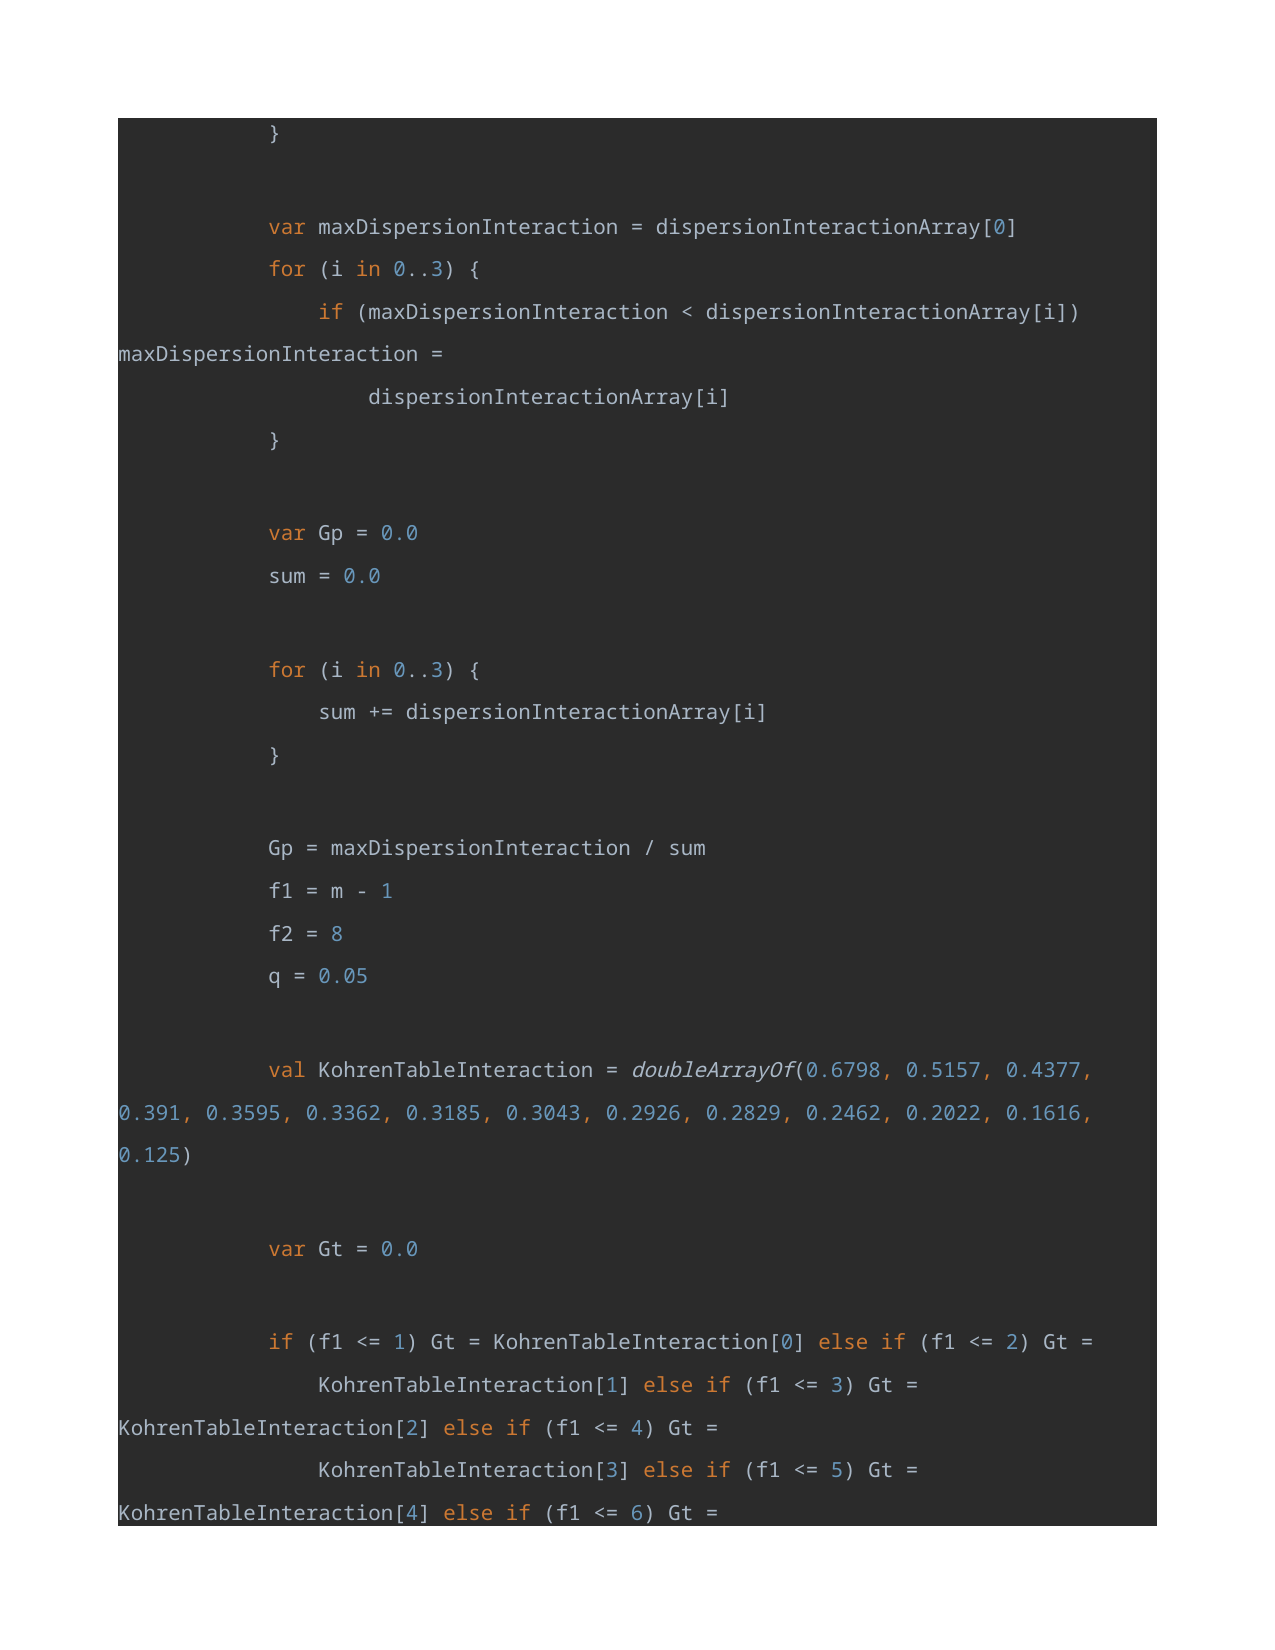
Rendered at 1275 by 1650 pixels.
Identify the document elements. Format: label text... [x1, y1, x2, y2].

text } var maxDispersionInteraction = dispersionInteractionArray[0] for (i in 0..3) { if (maxDispersionInteraction < dispersionInteractionArray[i]) maxDispersionInteraction = dispersionInteractionArray[i] } var Gp = 0.0 sum = 0.0 for (i in 0..3) { sum += dispersionInteractionArray[i] } Gp = maxDispersionInteraction / sum f1 = m - 1 f2 = 8 q = 0.05 val KohrenTableInteraction = doubleArrayOf(0.6798, 0.5157, 0.4377, 0.391, 0.3595, 0.3362, 0.3185, 0.3043, 0.2926, 0.2829, 0.2462, 0.2022, 0.1616, 0.125) var Gt = 0.0 if (f1 <= 1) Gt = KohrenTableInteraction[0] else if (f1 <= 2) Gt = KohrenTableInteraction[1] else if (f1 <= 3) Gt = KohrenTableInteraction[2] else if (f1 <= 4) Gt = KohrenTableInteraction[3] else if (f1 <= 5) Gt = KohrenTableInteraction[4] else if (f1 <= 6) Gt = [118, 118, 1157, 1526]
